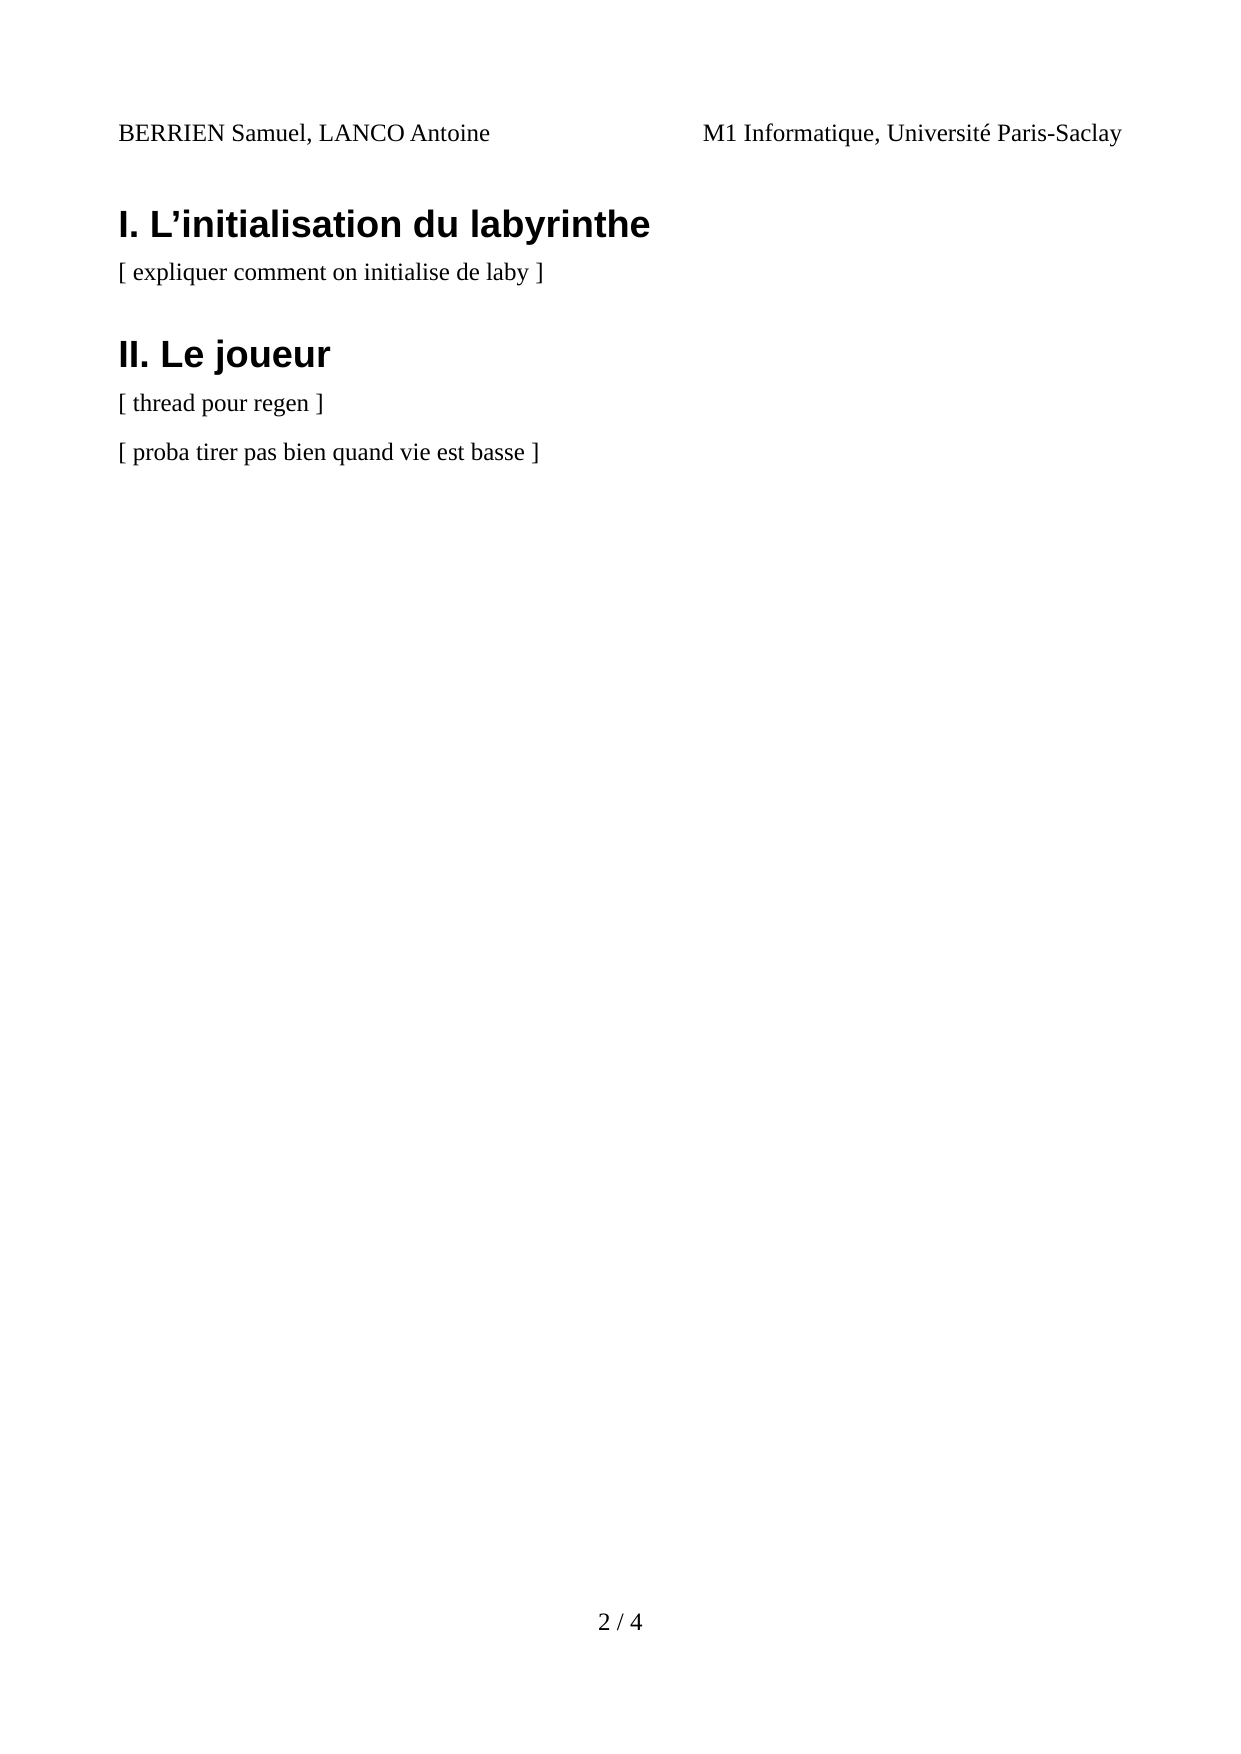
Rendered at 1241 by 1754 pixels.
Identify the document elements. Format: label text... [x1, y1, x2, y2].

subtitle II. Le joueur [118, 332, 1122, 375]
text [ proba tirer pas bien quand vie est basse ] [118, 437, 1122, 466]
text [ thread pour regen ] [118, 388, 1122, 416]
text [ expliquer comment on initialise de laby ] [118, 257, 1122, 286]
subtitle I. L’initialisation du labyrinthe [118, 201, 1122, 245]
